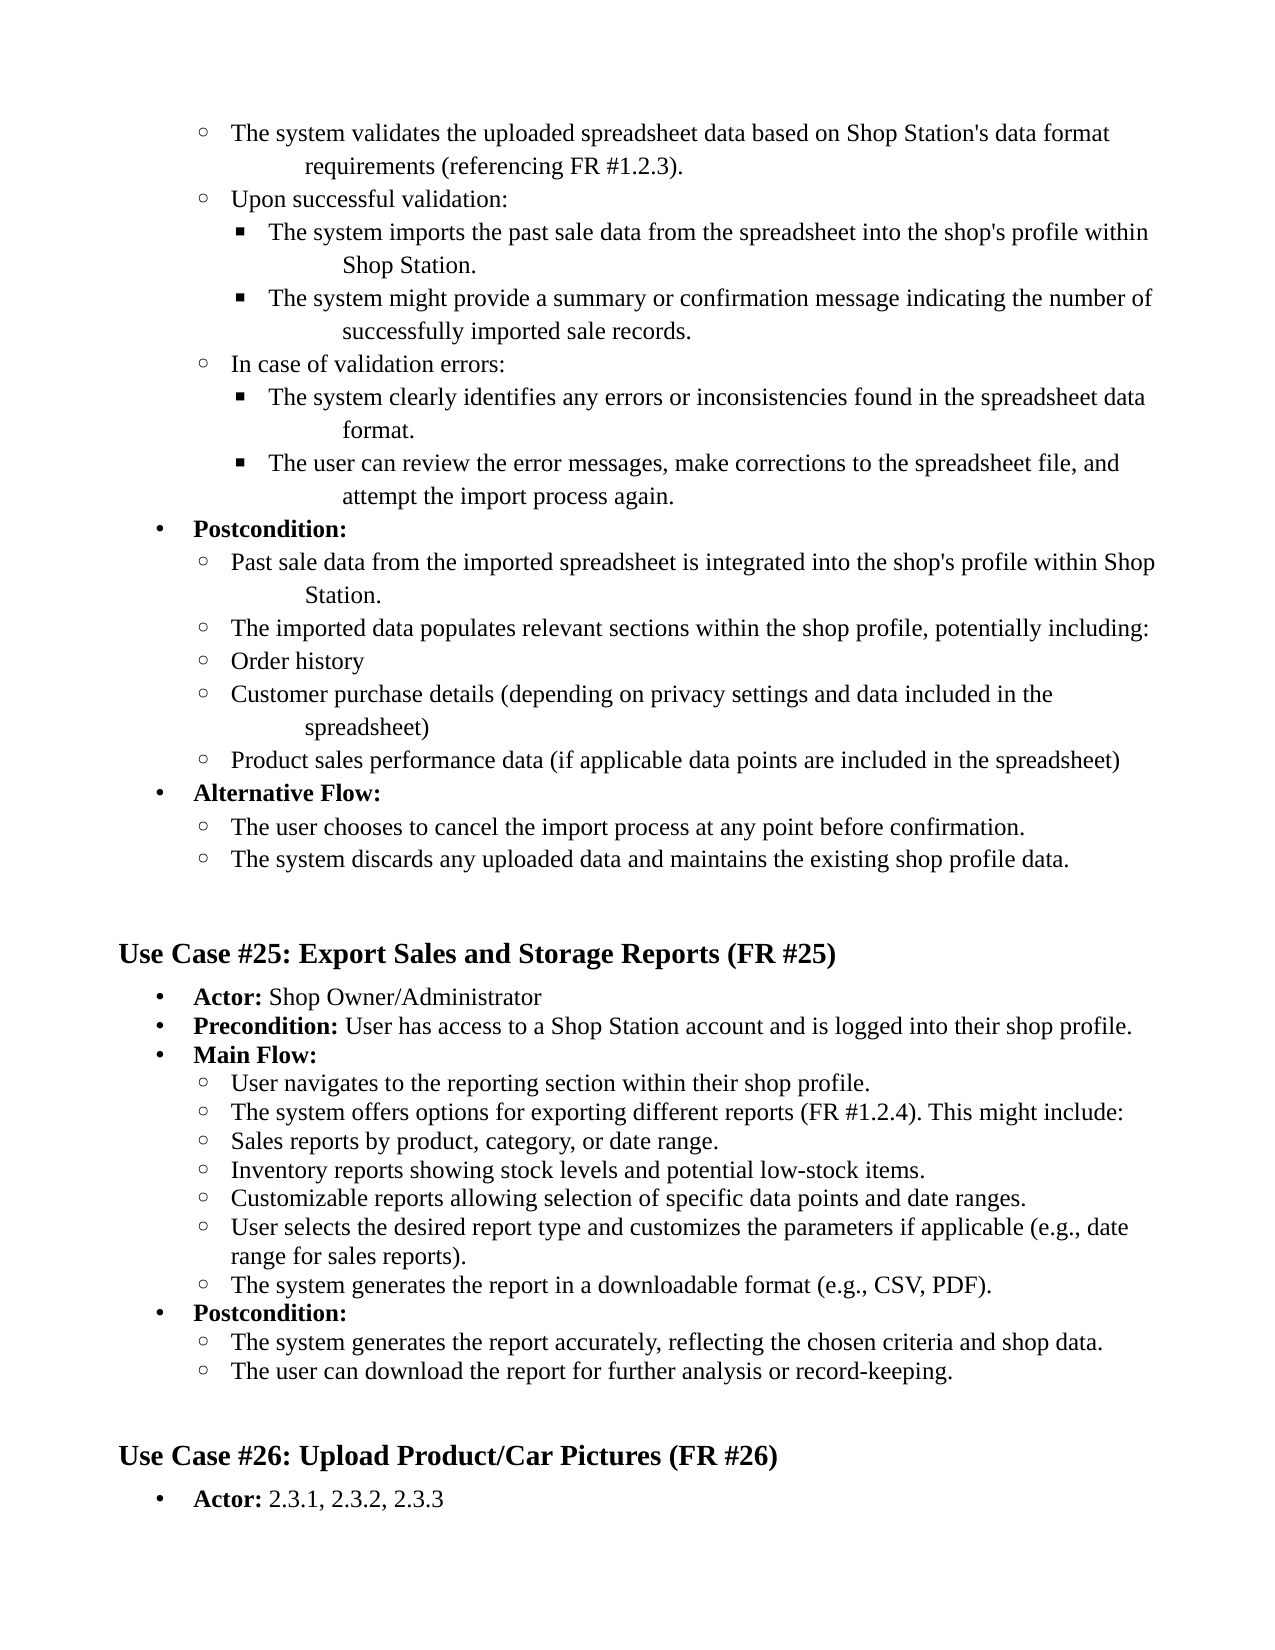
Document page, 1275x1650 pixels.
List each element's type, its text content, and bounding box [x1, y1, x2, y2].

list Past sale data from the imported spreadsheet is integrated into the shop's profile within Shop Station. [193, 547, 1157, 609]
list Order history [193, 646, 1157, 675]
list The system generates the report accurately, reflecting the chosen criteria and shop data. [193, 1327, 1157, 1356]
list Alternative Flow: [156, 778, 1157, 807]
list Postcondition: [156, 1298, 1157, 1327]
list User selects the desired report type and customizes the parameters if applicable (e.g., date range for sales reports). [193, 1212, 1157, 1270]
list Actor: Shop Owner/Administrator [156, 982, 1157, 1011]
list The system clearly identifies any errors or inconsistencies found in the spreadsheet data format. [231, 382, 1157, 444]
list Precondition: User has access to a Shop Station account and is logged into their shop profile. [156, 1011, 1157, 1040]
list The system discards any uploaded data and maintains the existing shop profile data. [193, 844, 1157, 873]
list User navigates to the reporting section within their shop profile. [193, 1068, 1157, 1097]
list Actor: 2.3.1, 2.3.2, 2.3.3 [156, 1484, 1157, 1513]
list Product sales performance data (if applicable data points are included in the spreadsheet) [193, 746, 1157, 774]
list In case of validation errors: [193, 349, 1157, 378]
list Customer purchase details (depending on privacy settings and data included in the spreadsheet) [193, 679, 1157, 741]
list Upon successful validation: [193, 184, 1157, 213]
list The user can review the error messages, make corrections to the spreadsheet file, and attempt the import process again. [231, 448, 1157, 510]
list Inventory reports showing stock levels and potential low-stock items. [193, 1155, 1157, 1183]
list The system offers options for exporting different reports (FR #1.2.4). This might include: [193, 1097, 1157, 1126]
list The user chooses to cancel the import process at any point before confirmation. [193, 812, 1157, 840]
list The system imports the past sale data from the spreadsheet into the shop's profile within Shop Station. [231, 217, 1157, 279]
list The user can download the report for further analysis or record-keeping. [193, 1356, 1157, 1385]
subtitle Use Case #26: Upload Product/Car Pictures (FR #26) [118, 1438, 1157, 1472]
list The system might provide a summary or confirmation message indicating the number of successfully imported sale records. [231, 283, 1157, 345]
list Postcondition: [156, 514, 1157, 543]
list The imported data populates relevant sections within the shop profile, potentially including: [193, 613, 1157, 642]
list The system validates the uploaded spreadsheet data based on Shop Station's data format requirements (referencing FR #1.2.3). [193, 118, 1157, 180]
list Sales reports by product, category, or date range. [193, 1126, 1157, 1155]
list Customizable reports allowing selection of specific data points and date ranges. [193, 1183, 1157, 1212]
list Main Flow: [156, 1040, 1157, 1068]
list The system generates the report in a downloadable format (e.g., CSV, PDF). [193, 1270, 1157, 1298]
subtitle Use Case #25: Export Sales and Storage Reports (FR #25) [118, 936, 1157, 970]
